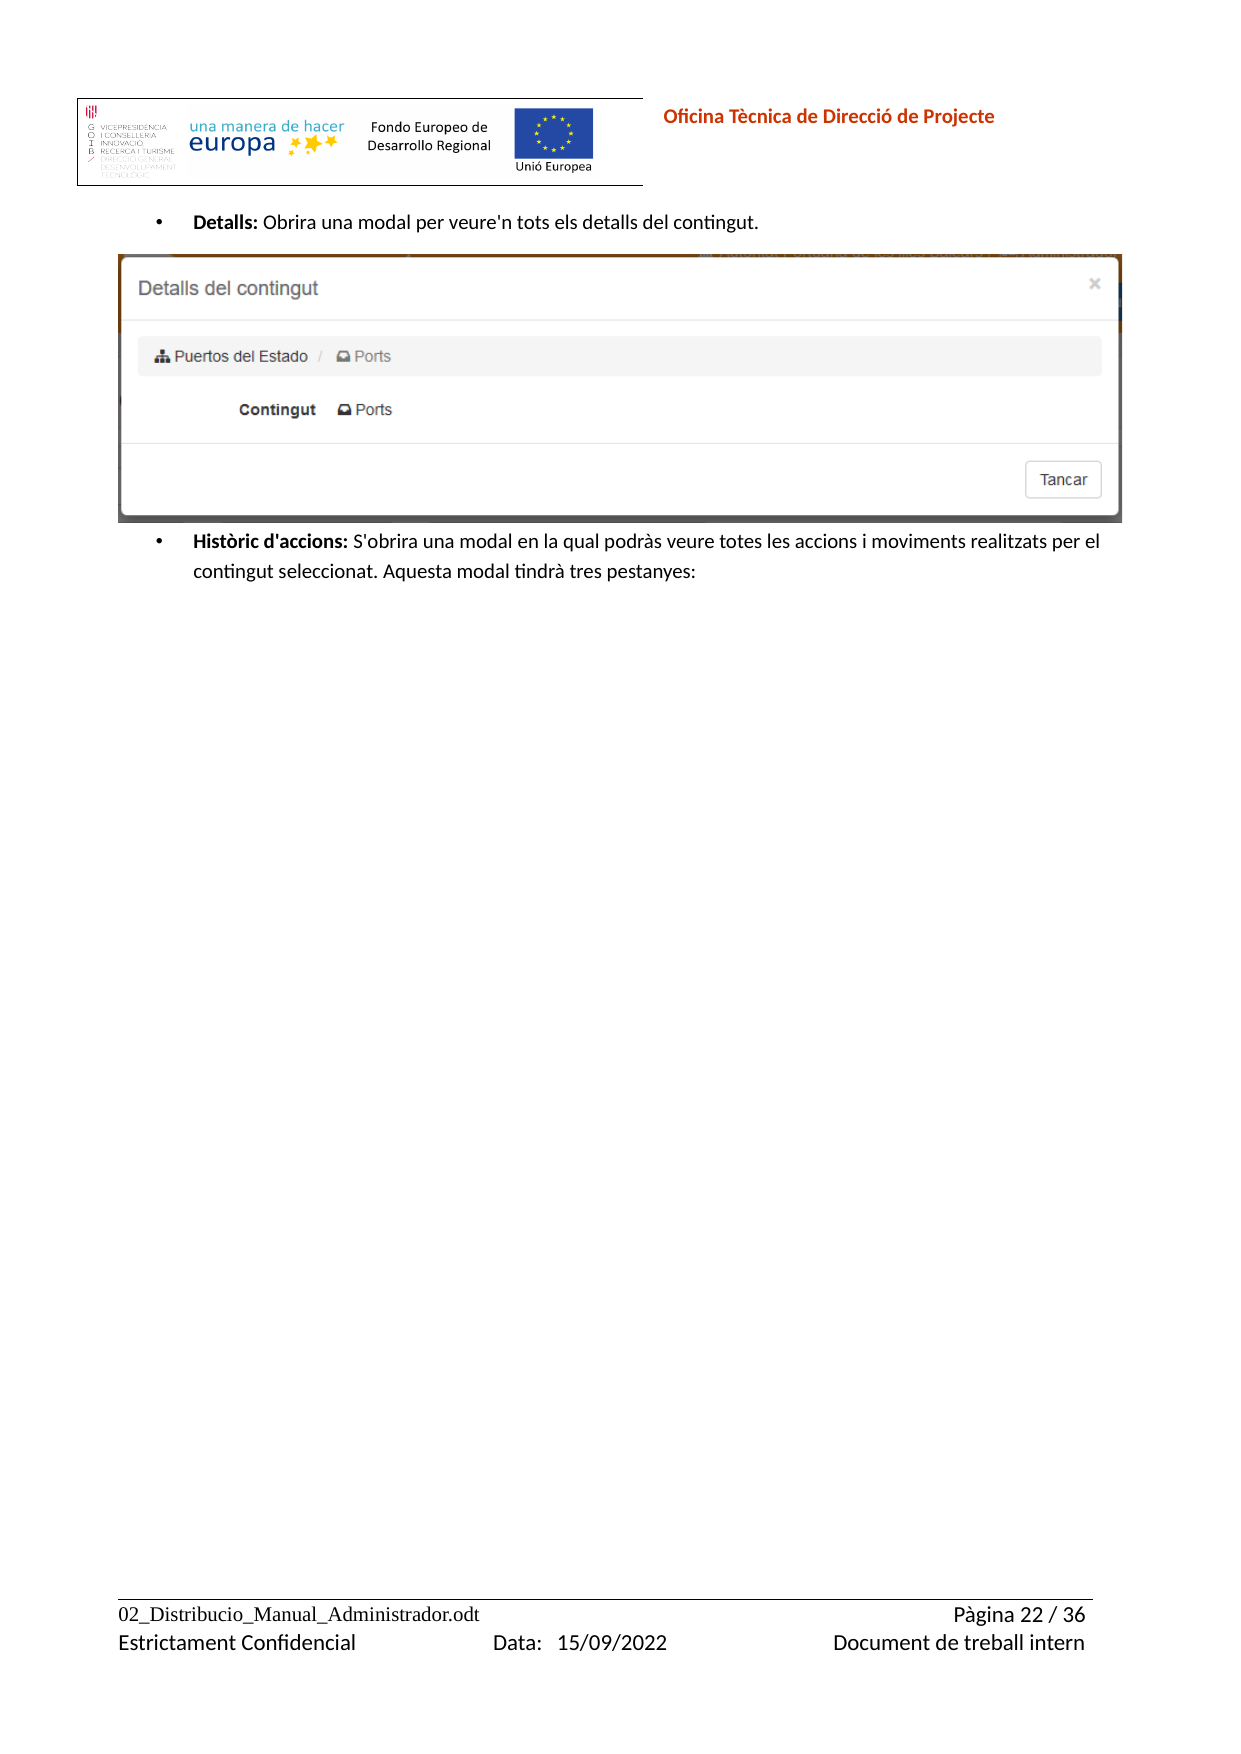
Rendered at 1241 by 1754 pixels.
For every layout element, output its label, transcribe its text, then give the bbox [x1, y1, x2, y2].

list Històric d'accions: S'obrira una modal en la qual podràs veure totes les accions i moviments realitzats per el contingut seleccionat. Aquesta modal tindrà tres pestanyes: [156, 523, 1122, 584]
list Detalls: Obrira una modal per veure'n tots els detalls del contingut. [156, 209, 1122, 235]
picture [187, 103, 599, 180]
picture [82, 103, 181, 180]
picture [118, 254, 1123, 523]
